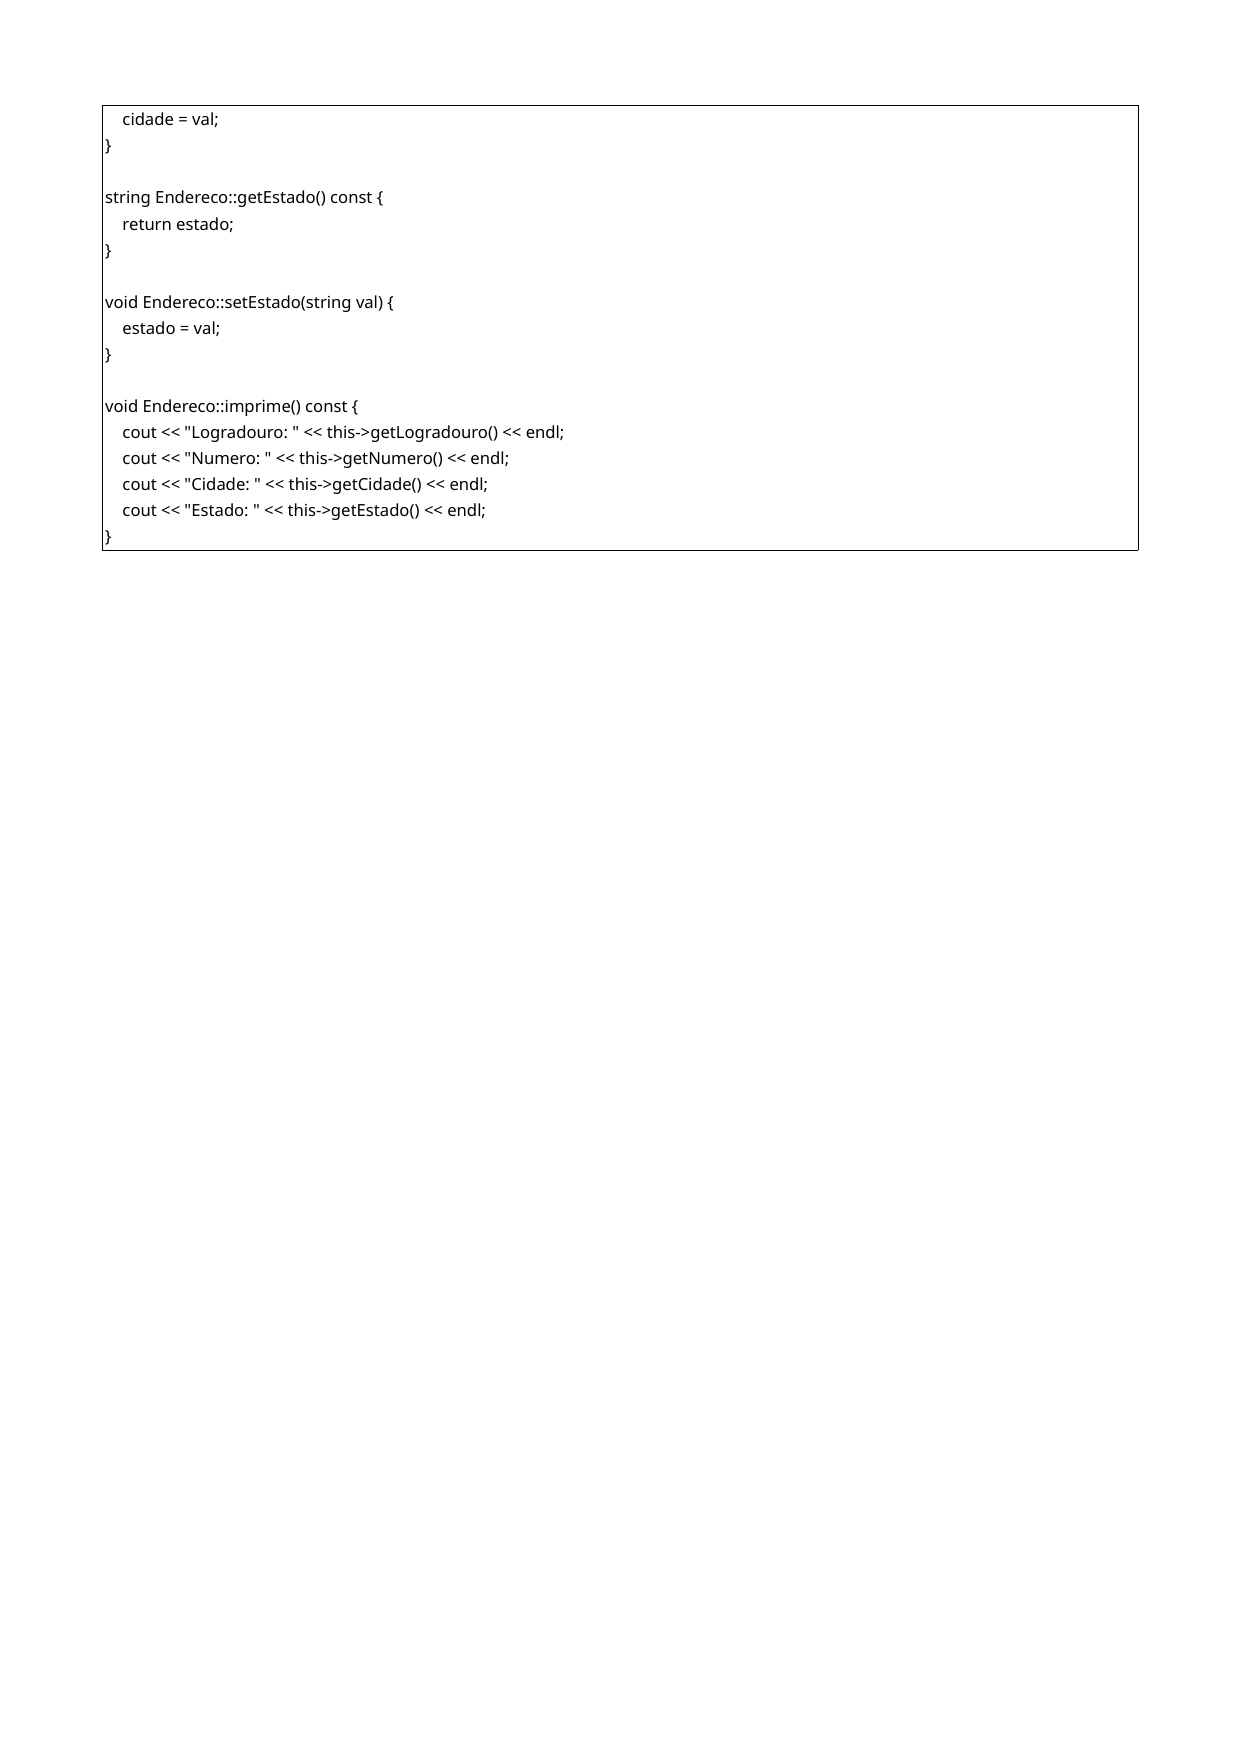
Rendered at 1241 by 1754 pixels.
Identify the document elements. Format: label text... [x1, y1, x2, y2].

text cidade = val; [103, 106, 1138, 131]
text void Endereco::setEstado(string val) { [103, 287, 1138, 313]
text cout << "Cidade: " << this->getCidade() << endl; [103, 469, 1138, 495]
text } [103, 235, 1138, 261]
text } [103, 522, 1138, 550]
text cout << "Logradouro: " << this->getLogradouro() << endl; [103, 417, 1138, 443]
text estado = val; [103, 313, 1138, 339]
text cout << "Estado: " << this->getEstado() << endl; [103, 496, 1138, 521]
text cout << "Numero: " << this->getNumero() << endl; [103, 443, 1138, 469]
text void Endereco::imprime() const { [103, 391, 1138, 417]
text return estado; [103, 209, 1138, 235]
text } [103, 339, 1138, 365]
text } [103, 131, 1138, 157]
text string Endereco::getEstado() const { [103, 183, 1138, 209]
